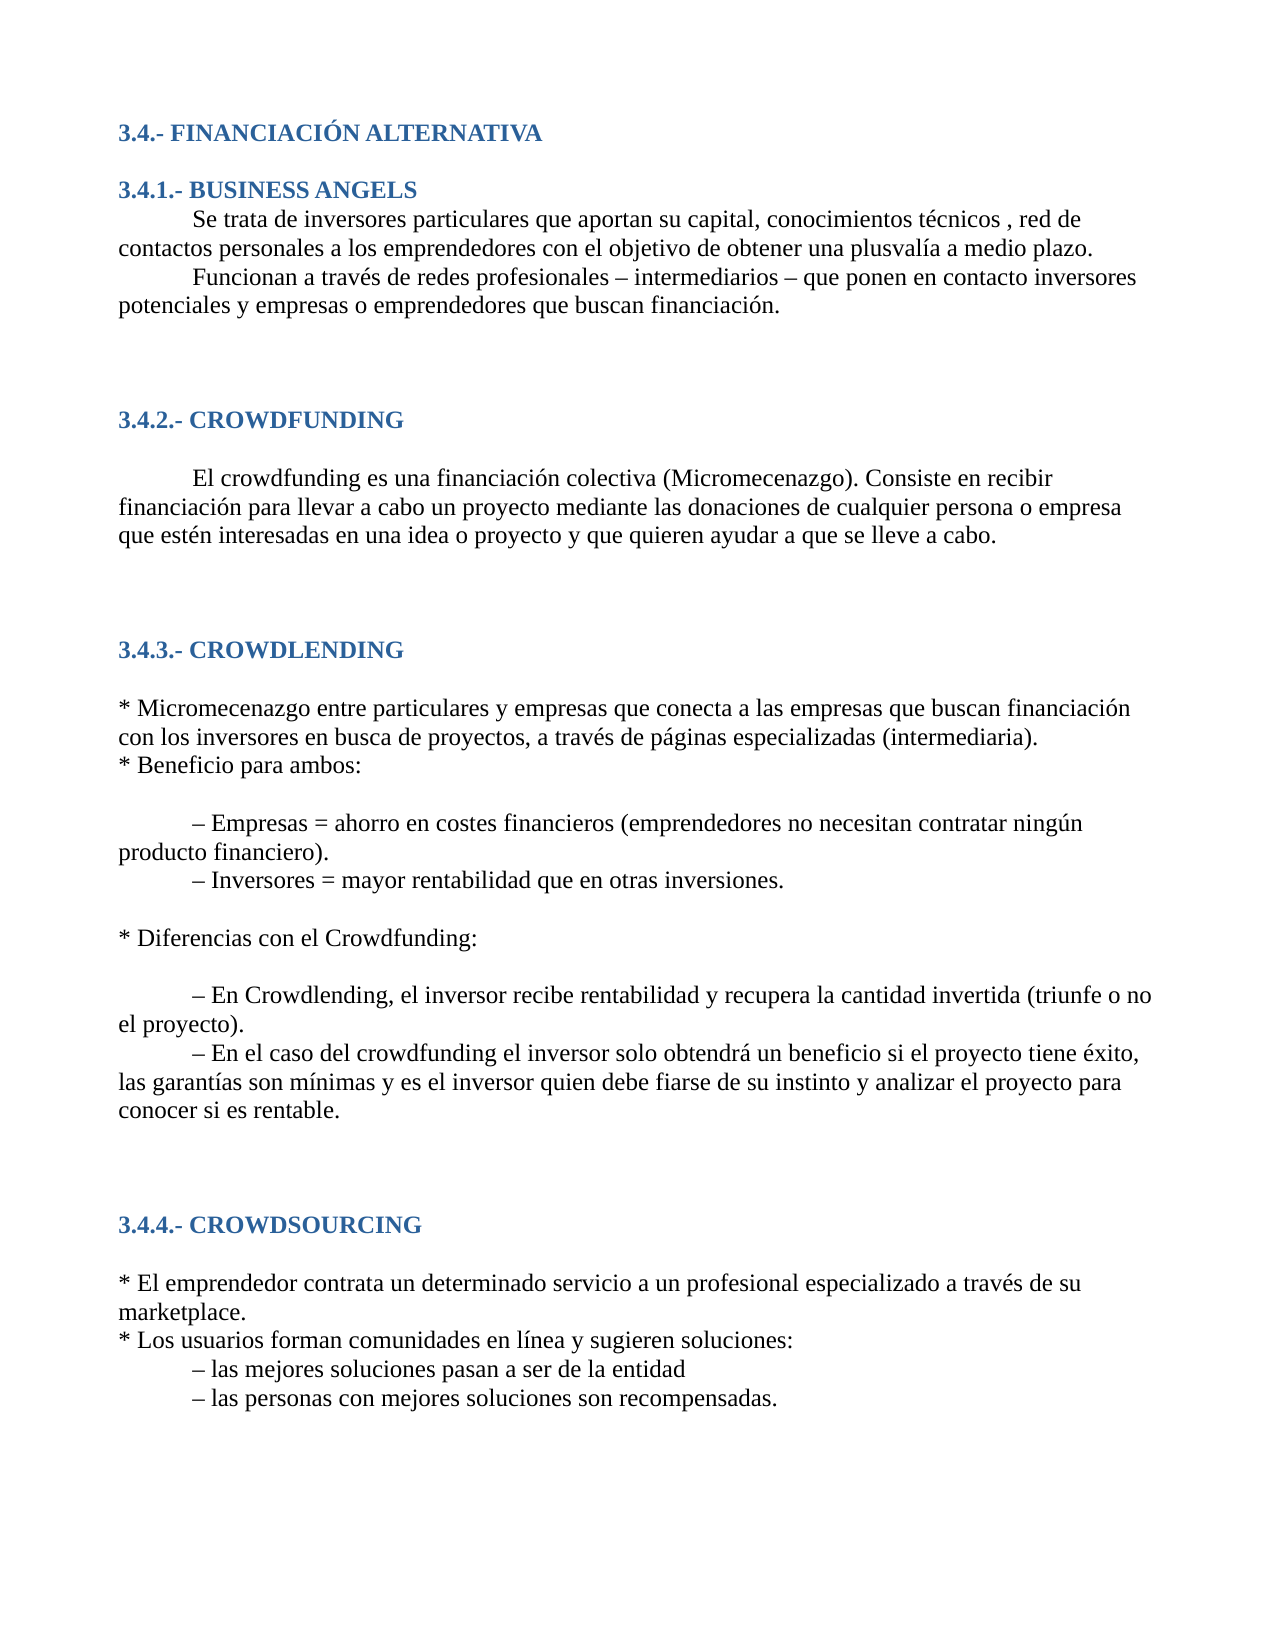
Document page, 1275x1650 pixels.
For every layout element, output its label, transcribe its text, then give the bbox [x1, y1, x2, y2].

text – En Crowdlending, el inversor recibe rentabilidad y recupera la cantidad invertida (triunfe o no el proyecto). [118, 981, 1157, 1038]
text * Diferencias con el Crowdfunding: [118, 923, 1157, 952]
text 3.4.1.- BUSINESS ANGELS [118, 176, 1157, 204]
text * Los usuarios forman comunidades en línea y sugieren soluciones: [118, 1326, 1157, 1354]
text 3.4.- FINANCIACIÓN ALTERNATIVA [118, 118, 1157, 147]
text – En el caso del crowdfunding el inversor solo obtendrá un beneficio si el proyecto tiene éxito, las garantías son mínimas y es el inversor quien debe fiarse de su instinto y analizar el proyecto para conocer si es rentable. [118, 1038, 1157, 1124]
text – las personas con mejores soluciones son recompensadas. [118, 1383, 1157, 1412]
text El crowdfunding es una financiación colectiva (Micromecenazgo). Consiste en recibir financiación para llevar a cabo un proyecto mediante las donaciones de cualquier persona o empresa que estén interesadas en una idea o proyecto y que quieren ayudar a que se lleve a cabo. [118, 463, 1157, 549]
text Se trata de inversores particulares que aportan su capital, conocimientos técnicos , red de contactos personales a los emprendedores con el objetivo de obtener una plusvalía a medio plazo. [118, 204, 1157, 262]
text * Beneficio para ambos: [118, 751, 1157, 779]
text 3.4.4.- CROWDSOURCING [118, 1211, 1157, 1239]
text – las mejores soluciones pasan a ser de la entidad [118, 1354, 1157, 1383]
text * El emprendedor contrata un determinado servicio a un profesional especializado a través de su marketplace. [118, 1268, 1157, 1326]
text 3.4.3.- CROWDLENDING [118, 636, 1157, 664]
text 3.4.2.- CROWDFUNDING [118, 406, 1157, 434]
text – Empresas = ahorro en costes financieros (emprendedores no necesitan contratar ningún producto financiero). [118, 808, 1157, 866]
text – Inversores = mayor rentabilidad que en otras inversiones. [118, 866, 1157, 894]
text * Micromecenazgo entre particulares y empresas que conecta a las empresas que buscan financiación con los inversores en busca de proyectos, a través de páginas especializadas (intermediaria). [118, 693, 1157, 751]
text Funcionan a través de redes profesionales – intermediarios – que ponen en contacto inversores potenciales y empresas o emprendedores que buscan financiación. [118, 262, 1157, 319]
